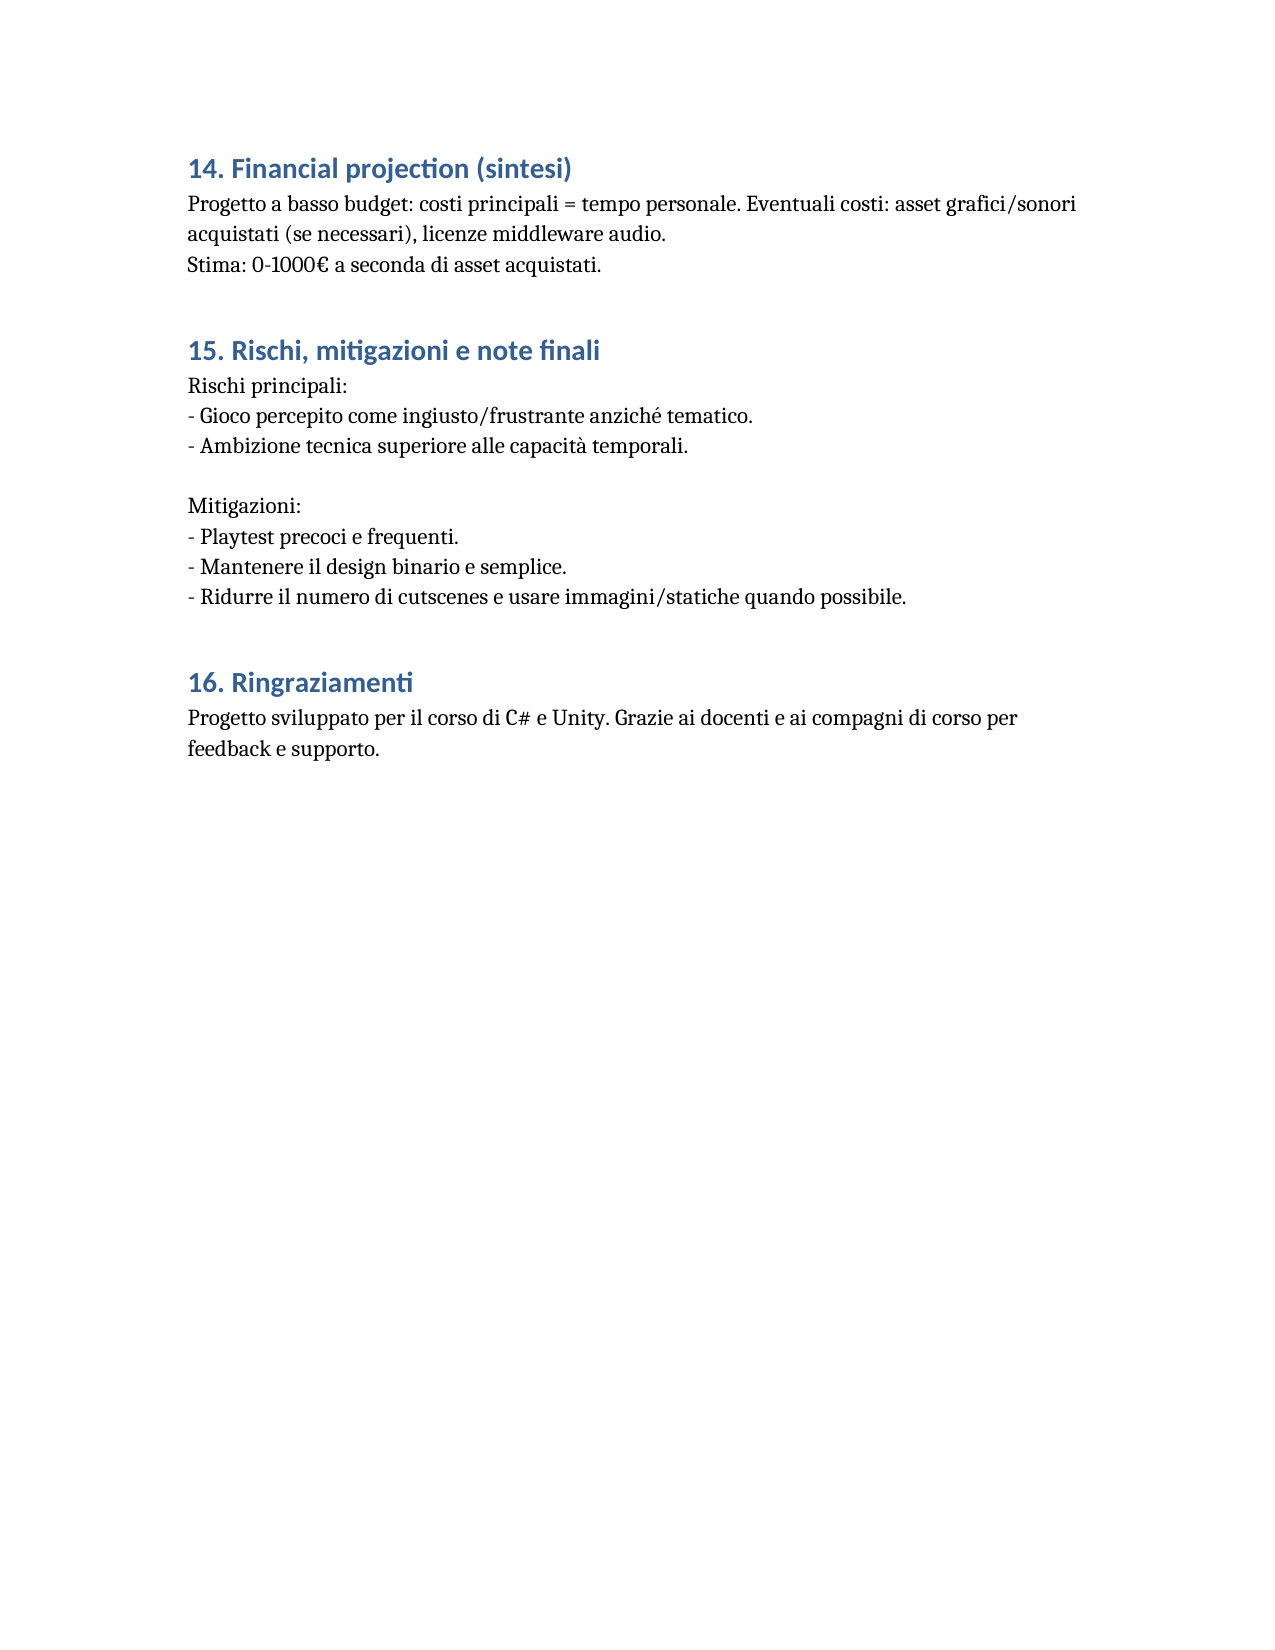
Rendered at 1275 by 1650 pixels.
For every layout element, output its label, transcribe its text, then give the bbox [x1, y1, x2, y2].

subtitle 15. Rischi, mitigazioni e note finali [187, 332, 1087, 367]
text Rischi principali: - Gioco percepito come ingiusto/frustrante anziché tematico. - Ambizione tecnica superiore alle capacità temporali. Mitigazioni: - Playtest precoci e frequenti. - Mantenere il design binario e semplice. - Ridurre il numero di cutscenes e usare immagini/statiche quando possibile. [187, 372, 1087, 610]
subtitle 14. Financial projection (sintesi) [187, 150, 1087, 186]
subtitle 16. Ringraziamenti [187, 664, 1087, 700]
text Progetto a basso budget: costi principali = tempo personale. Eventuali costi: asset grafici/sonori acquistati (se necessari), licenze middleware audio. Stima: 0-1000€ a seconda di asset acquistati. [187, 191, 1087, 278]
text Progetto sviluppato per il corso di C# e Unity. Grazie ai docenti e ai compagni di corso per feedback e supporto. [187, 705, 1087, 762]
